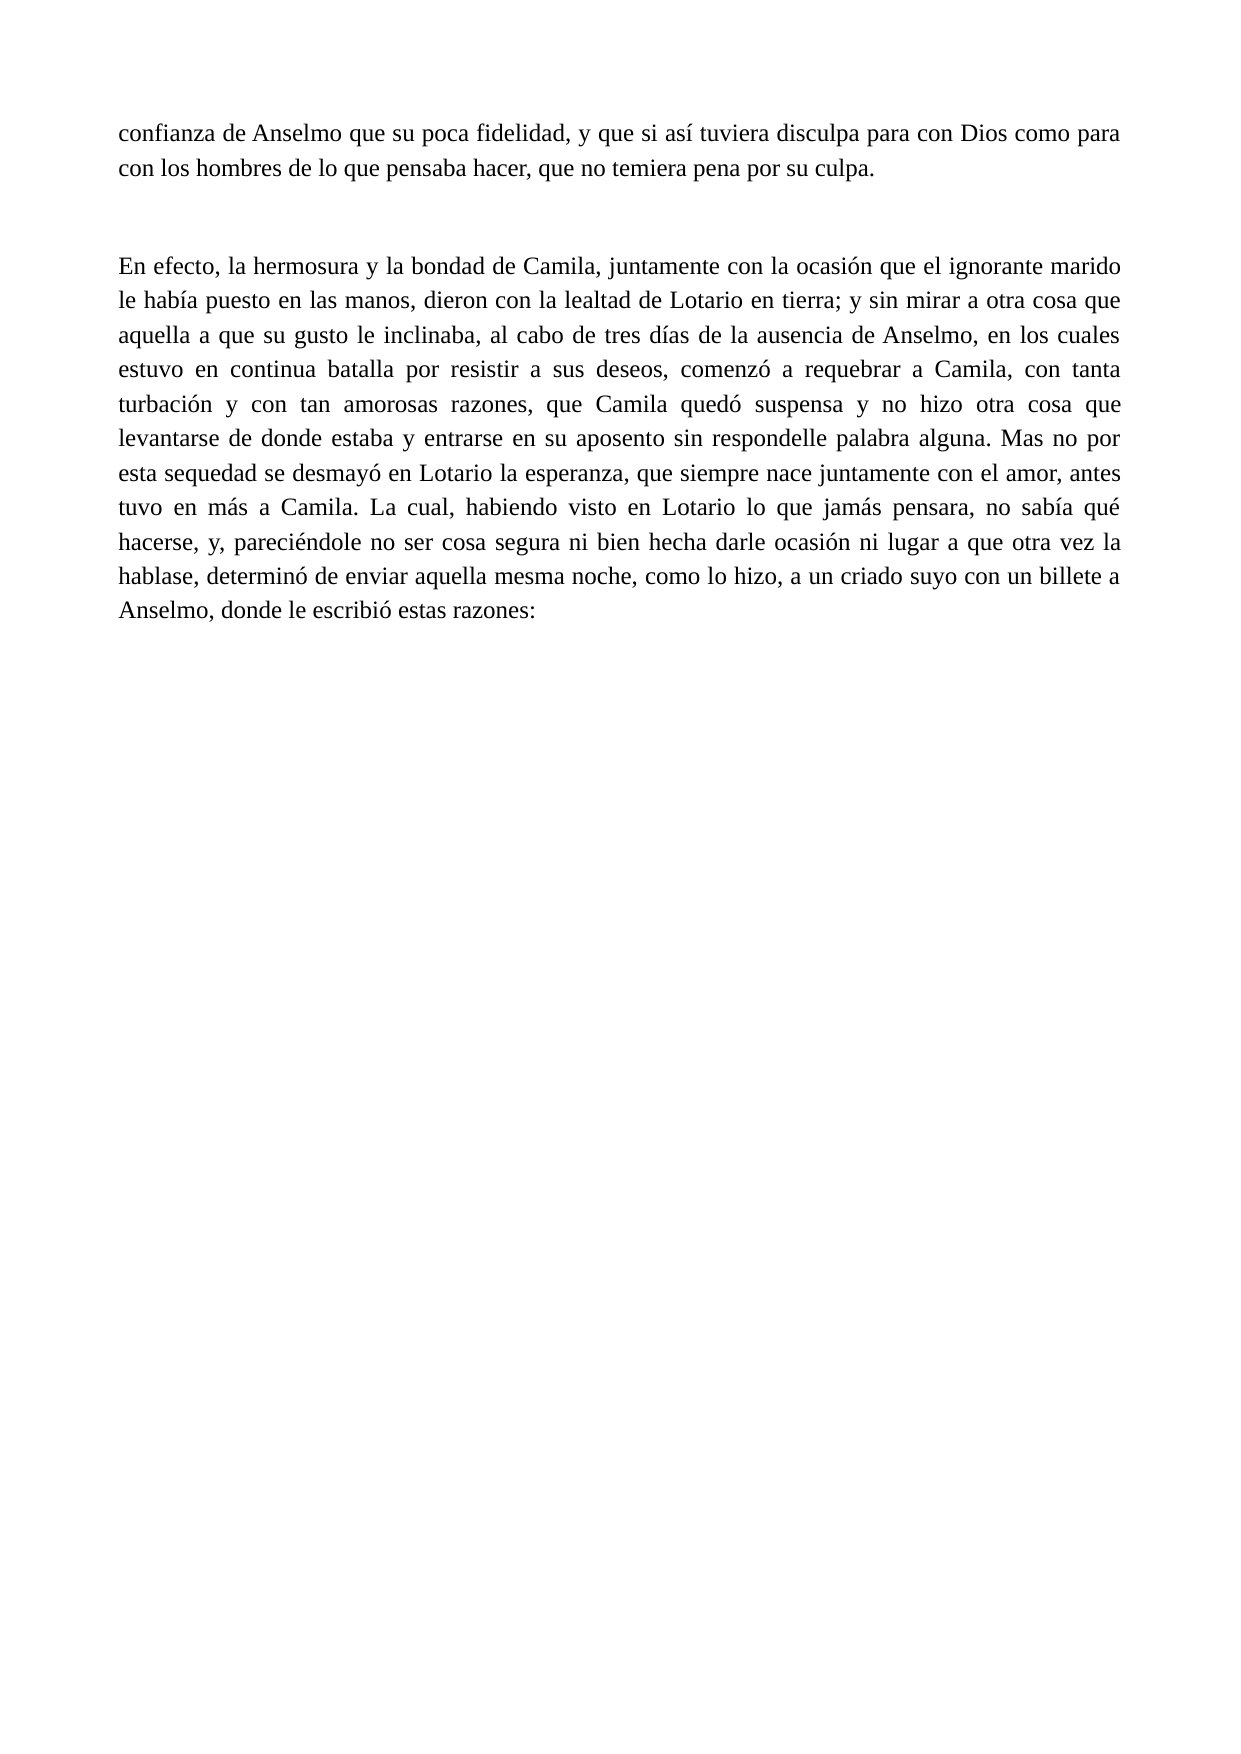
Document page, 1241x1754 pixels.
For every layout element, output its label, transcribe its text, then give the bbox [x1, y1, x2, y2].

text confianza de Anselmo que su poca fidelidad, y que si así tuviera disculpa para con Dios como para con los hombres de lo que pensaba hacer, que no temiera pena por su culpa. [118, 118, 1122, 181]
text En efecto, la hermosura y la bondad de Camila, juntamente con la ocasión que el ignorante marido le había puesto en las manos, dieron con la lealtad de Lotario en tierra; y sin mirar a otra cosa que aquella a que su gusto le inclinaba, al cabo de tres días de la ausencia de Anselmo, en los cuales estuvo en continua batalla por resistir a sus deseos, comenzó a requebrar a Camila, con tanta turbación y con tan amorosas razones, que Camila quedó suspensa y no hizo otra cosa que levantarse de donde estaba y entrarse en su aposento sin respondelle palabra alguna. Mas no por esta sequedad se desmayó en Lotario la esperanza, que siempre nace juntamente con el amor, antes tuvo en más a Camila. La cual, habiendo visto en Lotario lo que jamás pensara, no sabía qué hacerse, y, pareciéndole no ser cosa segura ni bien hecha darle ocasión ni lugar a que otra vez la hablase, determinó de enviar aquella mesma noche, como lo hizo, a un criado suyo con un billete a Anselmo, donde le escribió estas razones: [118, 251, 1122, 624]
